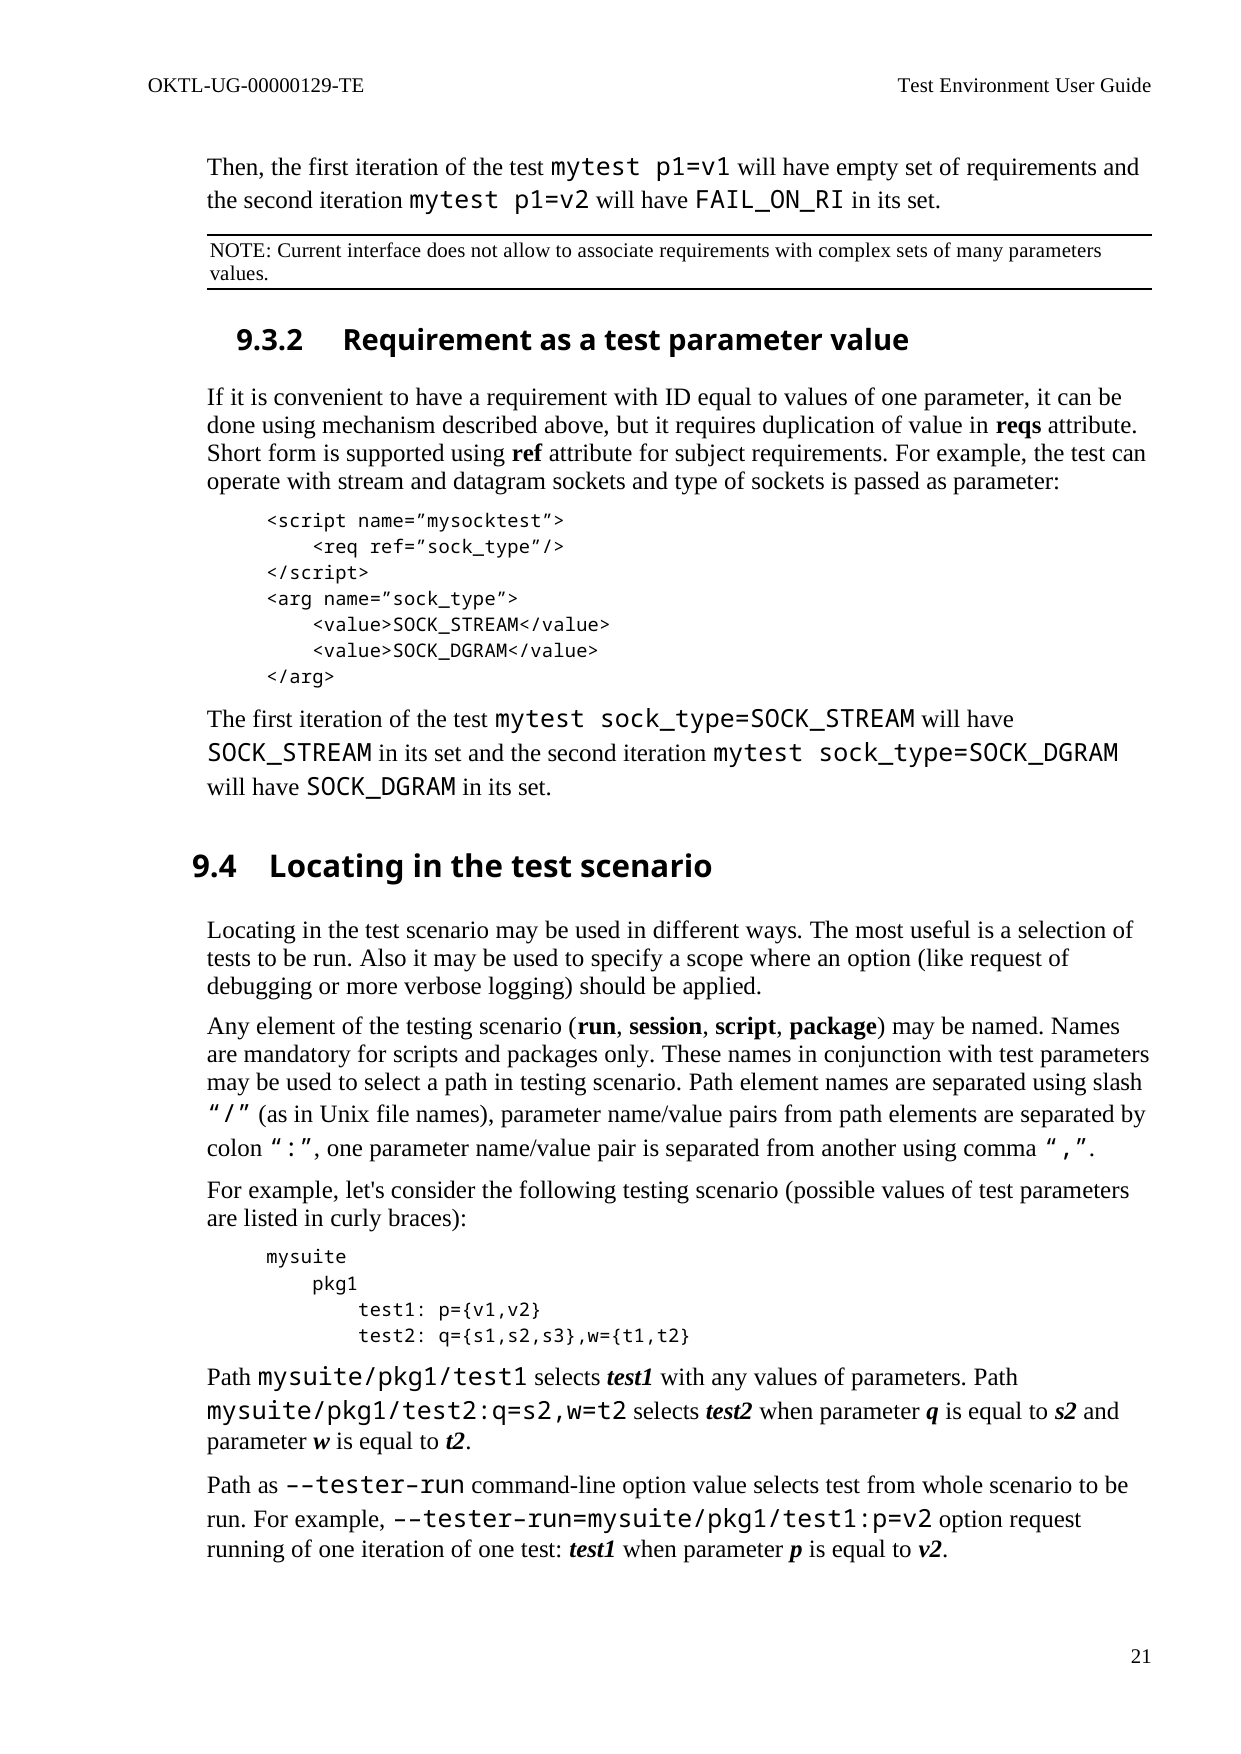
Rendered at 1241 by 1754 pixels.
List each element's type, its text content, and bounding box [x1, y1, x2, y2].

text test1: p={v1,v2} [266, 1295, 1152, 1321]
text pkg1 [266, 1269, 1152, 1295]
text <value>SOCK_DGRAM</value> [266, 637, 1152, 663]
text For example, let's consider the following testing scenario (possible values of test parameters are listed in curly braces): [207, 1176, 1152, 1232]
text test2: q={s1,s2,s3},w={t1,t2} [266, 1321, 1152, 1347]
text <req ref=”sock_type”/> [266, 533, 1152, 559]
text <script name=”mysocktest”> [266, 507, 1152, 533]
text Locating in the test scenario may be used in different ways. The most useful is a selection of tests to be run. Also it may be used to specify a scope where an option (like request of debugging or more verbose logging) should be applied. [207, 916, 1152, 1000]
text Then, the first iteration of the test mytest p1=v1 will have empty set of requirements and the second iteration mytest p1=v2 will have FAIL_ON_RI in its set. [207, 148, 1152, 216]
subtitle Requirement as a test parameter value [236, 320, 1152, 359]
text </arg> [266, 663, 1152, 689]
text Note: Current interface does not allow to associate requirements with complex sets of many parameters values. [207, 236, 1152, 288]
text If it is convenient to have a requirement with ID equal to values of one parameter, it can be done using mechanism described above, but it requires duplication of value in reqs attribute. Short form is supported using ref attribute for subject requirements. For example, the test can operate with stream and datagram sockets and type of sockets is passed as parameter: [207, 383, 1152, 495]
text Path as ––tester–run command-line option value selects test from whole scenario to be run. For example, ––tester–run=mysuite/pkg1/test1:p=v2 option request running of one iteration of one test: test1 when parameter p is equal to v2. [207, 1467, 1152, 1563]
text The first iteration of the test mytest sock_type=SOCK_STREAM will have SOCK_STREAM in its set and the second iteration mytest sock_type=SOCK_DGRAM will have SOCK_DGRAM in its set. [207, 701, 1152, 803]
text <arg name=”sock_type”> [266, 585, 1152, 611]
text Path mysuite/pkg1/test1 selects test1 with any values of parameters. Path mysuite/pkg1/test2:q=s2,w=t2 selects test2 when parameter q is equal to s2 and parameter w is equal to t2. [207, 1359, 1152, 1455]
text Any element of the testing scenario (run, session, script, package) may be named. Names are mandatory for scripts and packages only. These names in conjunction with test parameters may be used to select a path in testing scenario. Path element names are separated using slash “/” (as in Unix file names), parameter name/value pairs from path elements are separated by colon “:”, one parameter name/value pair is separated from another using comma “,”. [207, 1012, 1152, 1164]
subtitle Locating in the test scenario [192, 844, 1152, 886]
text </script> [266, 559, 1152, 585]
text mysuite [266, 1243, 1152, 1269]
text <value>SOCK_STREAM</value> [266, 611, 1152, 637]
